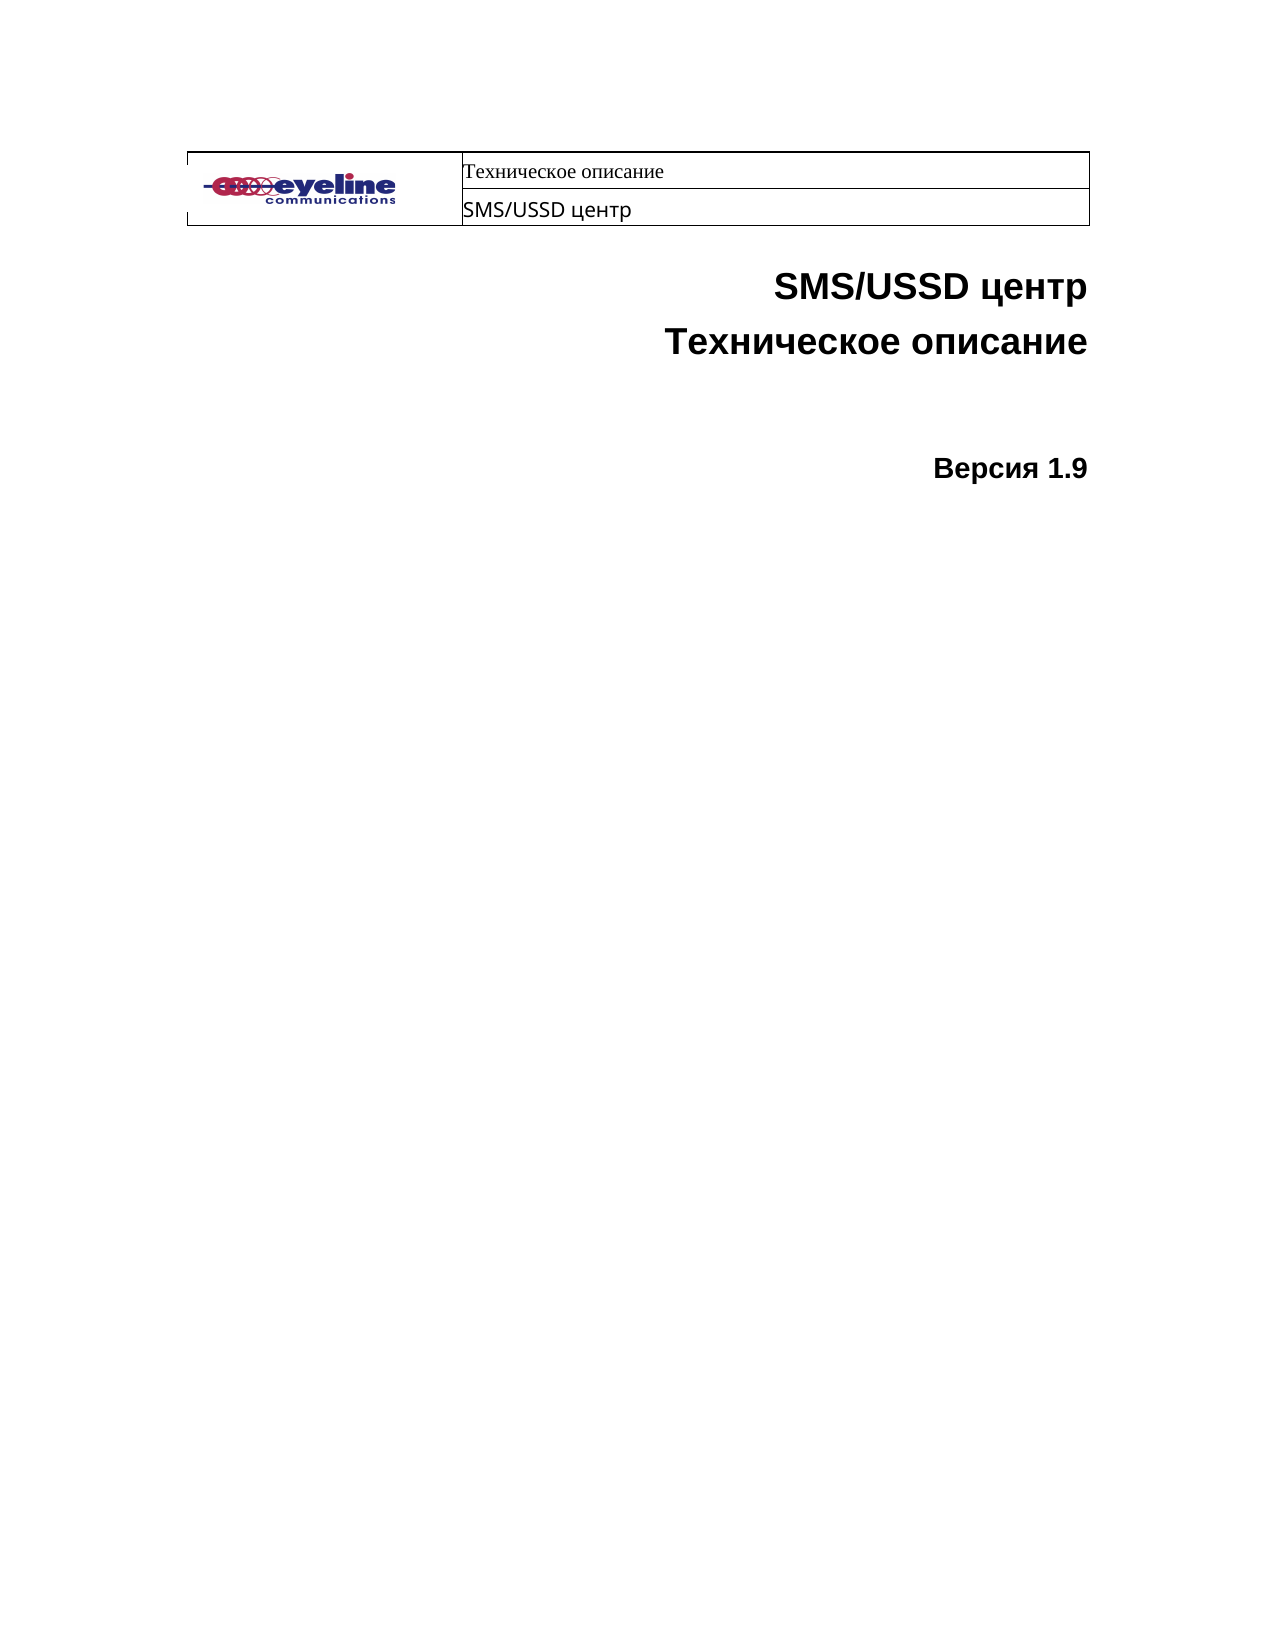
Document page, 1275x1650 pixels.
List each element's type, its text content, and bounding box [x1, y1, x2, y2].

title Техническое описание [187, 319, 1088, 363]
title SMS/USSD центр [187, 264, 1088, 307]
title Версия 1.9 [187, 451, 1088, 485]
picture [203, 173, 396, 204]
